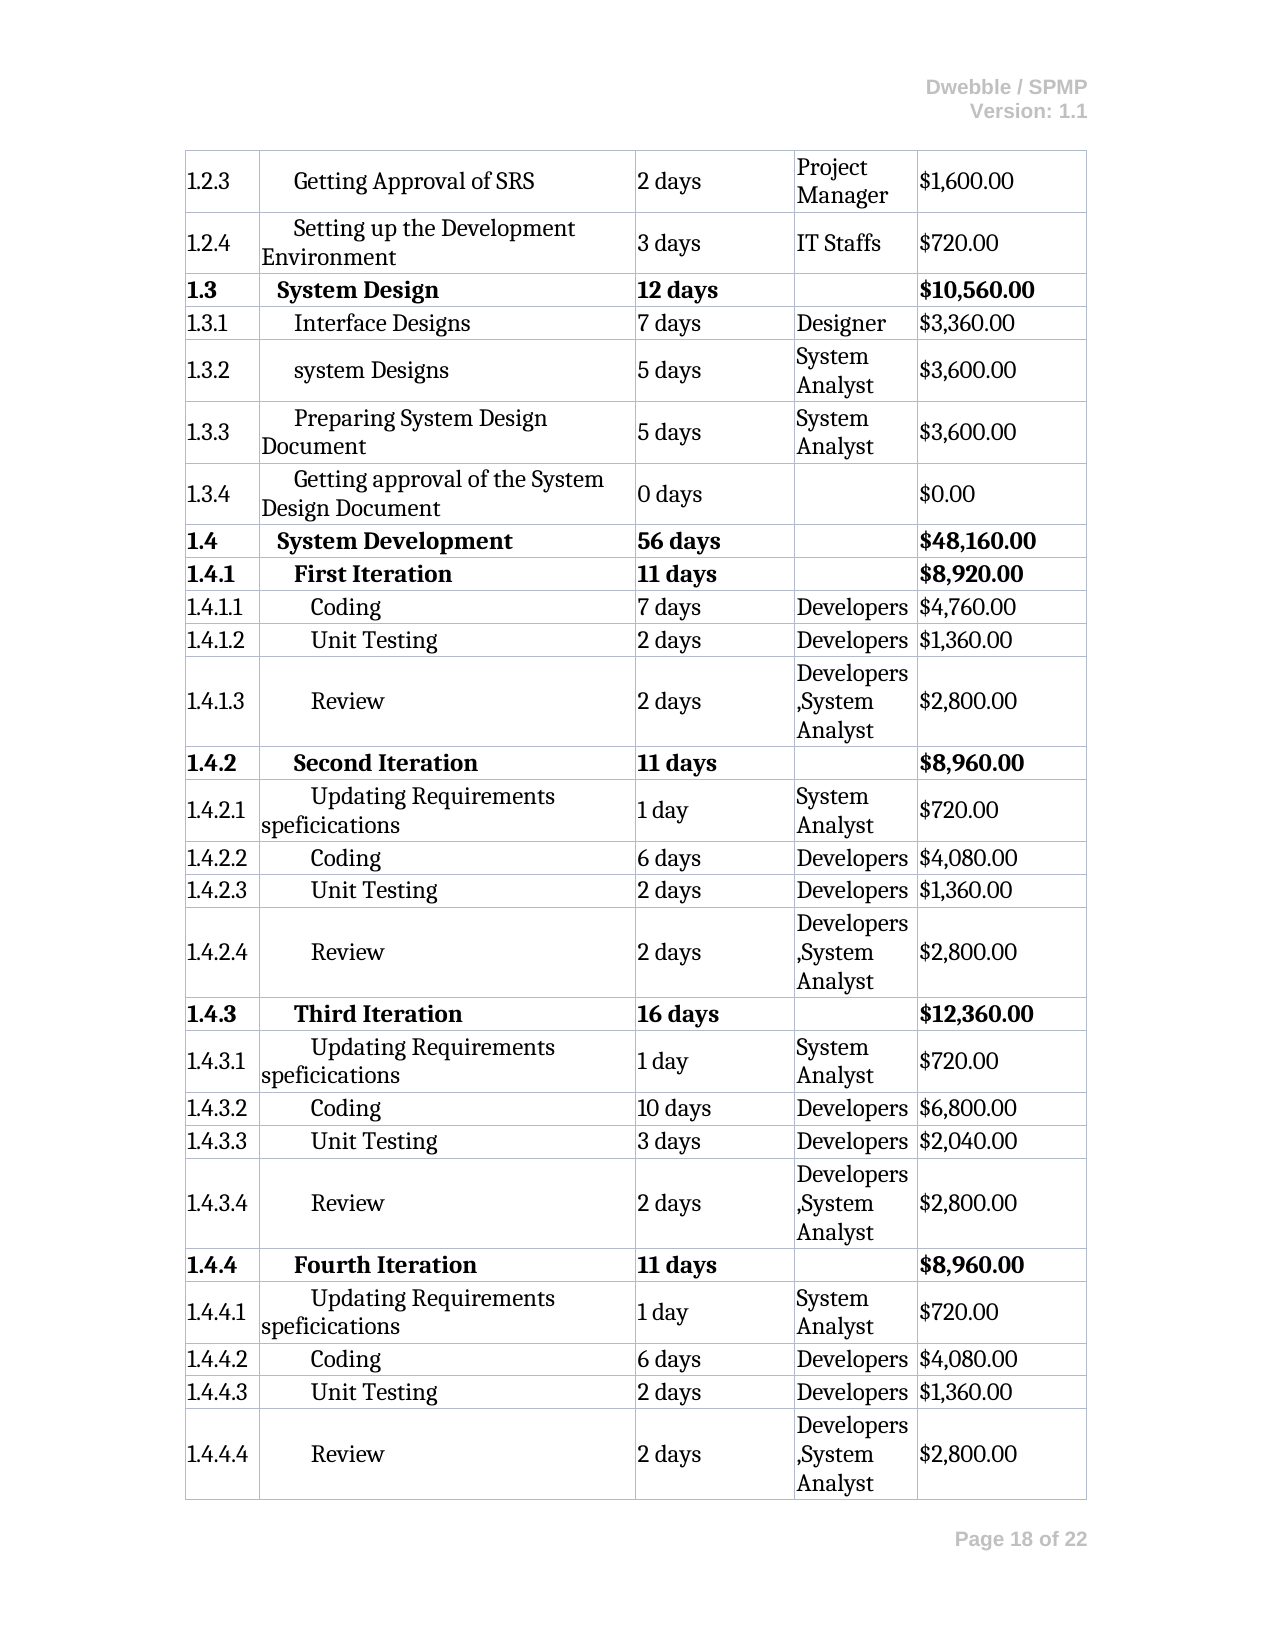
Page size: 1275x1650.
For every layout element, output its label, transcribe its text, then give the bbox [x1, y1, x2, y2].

table_cell Developers [795, 875, 917, 907]
table_cell 16 days [636, 998, 794, 1030]
table_cell 10 days [636, 1093, 794, 1124]
table_cell 1.4.4.2 [186, 1344, 259, 1375]
table_cell 7 days [636, 307, 794, 339]
table_cell 1.2.4 [186, 213, 259, 273]
table_cell 6 days [636, 842, 794, 874]
table_cell 1.4.2.1 [186, 780, 259, 841]
table_cell 1.4.2.2 [186, 842, 259, 874]
table_cell [795, 525, 917, 557]
table_cell 1.4.3.4 [186, 1159, 259, 1248]
table_cell Review [260, 657, 635, 746]
table_cell 1.4.1.2 [186, 624, 259, 656]
table_cell Developers [795, 842, 917, 874]
table_cell 7 days [636, 591, 794, 623]
table_cell 11 days [636, 747, 794, 779]
table_cell 1 day [636, 1282, 794, 1342]
table_cell Project Manager [795, 151, 917, 212]
table_cell 12 days [636, 274, 794, 306]
table_cell Preparing System Design Document [260, 402, 635, 462]
table_cell 1.3.2 [186, 340, 259, 401]
table_cell System Analyst [795, 340, 917, 401]
table_cell Unit Testing [260, 624, 635, 656]
table_cell Developers [795, 1376, 917, 1408]
table_cell System Analyst [795, 402, 917, 462]
table_cell System Development [260, 525, 635, 557]
table_cell Third Iteration [260, 998, 635, 1030]
table_cell Fourth Iteration [260, 1249, 635, 1281]
table_cell system Designs [260, 340, 635, 401]
table_cell 2 days [636, 657, 794, 746]
table_cell Updating Requirements speficications [260, 1282, 635, 1342]
table_cell 1.4.1.3 [186, 657, 259, 746]
table_cell Unit Testing [260, 875, 635, 907]
table_cell First Iteration [260, 558, 635, 590]
table_cell Unit Testing [260, 1376, 635, 1408]
table_cell $4,760.00 [918, 591, 1086, 623]
table_cell $6,800.00 [918, 1093, 1086, 1124]
table_cell Review [260, 1159, 635, 1248]
table_cell $1,360.00 [918, 875, 1086, 907]
table_cell $2,800.00 [918, 1159, 1086, 1248]
table_cell 1.3.1 [186, 307, 259, 339]
table_cell Getting Approval of SRS [260, 151, 635, 212]
table_cell 1.4.1.1 [186, 591, 259, 623]
table_cell Unit Testing [260, 1126, 635, 1157]
table_cell Coding [260, 1093, 635, 1124]
table_cell [795, 747, 917, 779]
table_cell $48,160.00 [918, 525, 1086, 557]
table_cell Review [260, 908, 635, 997]
table_cell 11 days [636, 558, 794, 590]
table_cell Developers [795, 1344, 917, 1375]
table_cell 5 days [636, 402, 794, 462]
table_cell 56 days [636, 525, 794, 557]
table_cell 1.4.4 [186, 1249, 259, 1281]
table_cell 1.4.4.1 [186, 1282, 259, 1342]
table_cell $2,040.00 [918, 1126, 1086, 1157]
table_cell $0.00 [918, 464, 1086, 524]
table_cell 1 day [636, 780, 794, 841]
table_cell 6 days [636, 1344, 794, 1375]
table_cell 2 days [636, 1159, 794, 1248]
table_cell 2 days [636, 151, 794, 212]
table_cell 1.3.3 [186, 402, 259, 462]
table_cell $1,360.00 [918, 624, 1086, 656]
table_cell System Analyst [795, 1282, 917, 1342]
table_cell Second Iteration [260, 747, 635, 779]
table_cell $1,360.00 [918, 1376, 1086, 1408]
table_cell $8,920.00 [918, 558, 1086, 590]
table_cell $720.00 [918, 1031, 1086, 1092]
table_cell 2 days [636, 624, 794, 656]
table_cell 1.4.4.4 [186, 1409, 259, 1499]
table_cell 1.4.1 [186, 558, 259, 590]
table_cell 1.4.3 [186, 998, 259, 1030]
table_cell Updating Requirements speficications [260, 1031, 635, 1092]
table_cell System Analyst [795, 780, 917, 841]
table_cell $4,080.00 [918, 842, 1086, 874]
table_cell System Analyst [795, 1031, 917, 1092]
table_cell System Design [260, 274, 635, 306]
table_cell [795, 998, 917, 1030]
table_cell $4,080.00 [918, 1344, 1086, 1375]
table_cell 1.3.4 [186, 464, 259, 524]
table_cell 1 day [636, 1031, 794, 1092]
table_cell 1.2.3 [186, 151, 259, 212]
table_cell 1.4.4.3 [186, 1376, 259, 1408]
table_cell 1.4.2 [186, 747, 259, 779]
table_cell $720.00 [918, 213, 1086, 273]
table_cell 2 days [636, 908, 794, 997]
table_cell 11 days [636, 1249, 794, 1281]
table_cell Developers [795, 1093, 917, 1124]
table_cell Updating Requirements speficications [260, 780, 635, 841]
table_cell Interface Designs [260, 307, 635, 339]
table_cell IT Staffs [795, 213, 917, 273]
table_cell 5 days [636, 340, 794, 401]
table_cell 3 days [636, 213, 794, 273]
table_cell Developers ,System Analyst [795, 657, 917, 746]
table_cell $1,600.00 [918, 151, 1086, 212]
table_cell $2,800.00 [918, 657, 1086, 746]
table_cell $720.00 [918, 1282, 1086, 1342]
table_cell 2 days [636, 1409, 794, 1499]
table_cell 1.3 [186, 274, 259, 306]
table_cell $2,800.00 [918, 1409, 1086, 1499]
table_cell Coding [260, 591, 635, 623]
table_cell Developers [795, 624, 917, 656]
table_cell 1.4.2.3 [186, 875, 259, 907]
table_cell $8,960.00 [918, 747, 1086, 779]
table_cell Review [260, 1409, 635, 1499]
table_cell [795, 464, 917, 524]
table_cell 1.4.2.4 [186, 908, 259, 997]
table_cell Coding [260, 842, 635, 874]
table_cell 1.4.3.3 [186, 1126, 259, 1157]
table_cell [795, 1249, 917, 1281]
table_cell 0 days [636, 464, 794, 524]
table_cell $12,360.00 [918, 998, 1086, 1030]
table_cell $10,560.00 [918, 274, 1086, 306]
table_cell Coding [260, 1344, 635, 1375]
table_cell 2 days [636, 875, 794, 907]
table_cell 1.4 [186, 525, 259, 557]
table_cell $720.00 [918, 780, 1086, 841]
table_cell 1.4.3.1 [186, 1031, 259, 1092]
table_cell $3,360.00 [918, 307, 1086, 339]
table_cell [795, 558, 917, 590]
table_cell $8,960.00 [918, 1249, 1086, 1281]
table_cell 2 days [636, 1376, 794, 1408]
table_cell Developers ,System Analyst [795, 1159, 917, 1248]
table_cell [795, 274, 917, 306]
table_cell Developers ,System Analyst [795, 908, 917, 997]
table_cell Developers [795, 591, 917, 623]
table_cell Designer [795, 307, 917, 339]
table_cell 3 days [636, 1126, 794, 1157]
table_cell Developers ,System Analyst [795, 1409, 917, 1499]
table_cell $3,600.00 [918, 340, 1086, 401]
table_cell $2,800.00 [918, 908, 1086, 997]
table_cell $3,600.00 [918, 402, 1086, 462]
table_cell Setting up the Development Environment [260, 213, 635, 273]
table_cell Getting approval of the System Design Document [260, 464, 635, 524]
table_cell 1.4.3.2 [186, 1093, 259, 1124]
table_cell Developers [795, 1126, 917, 1157]
